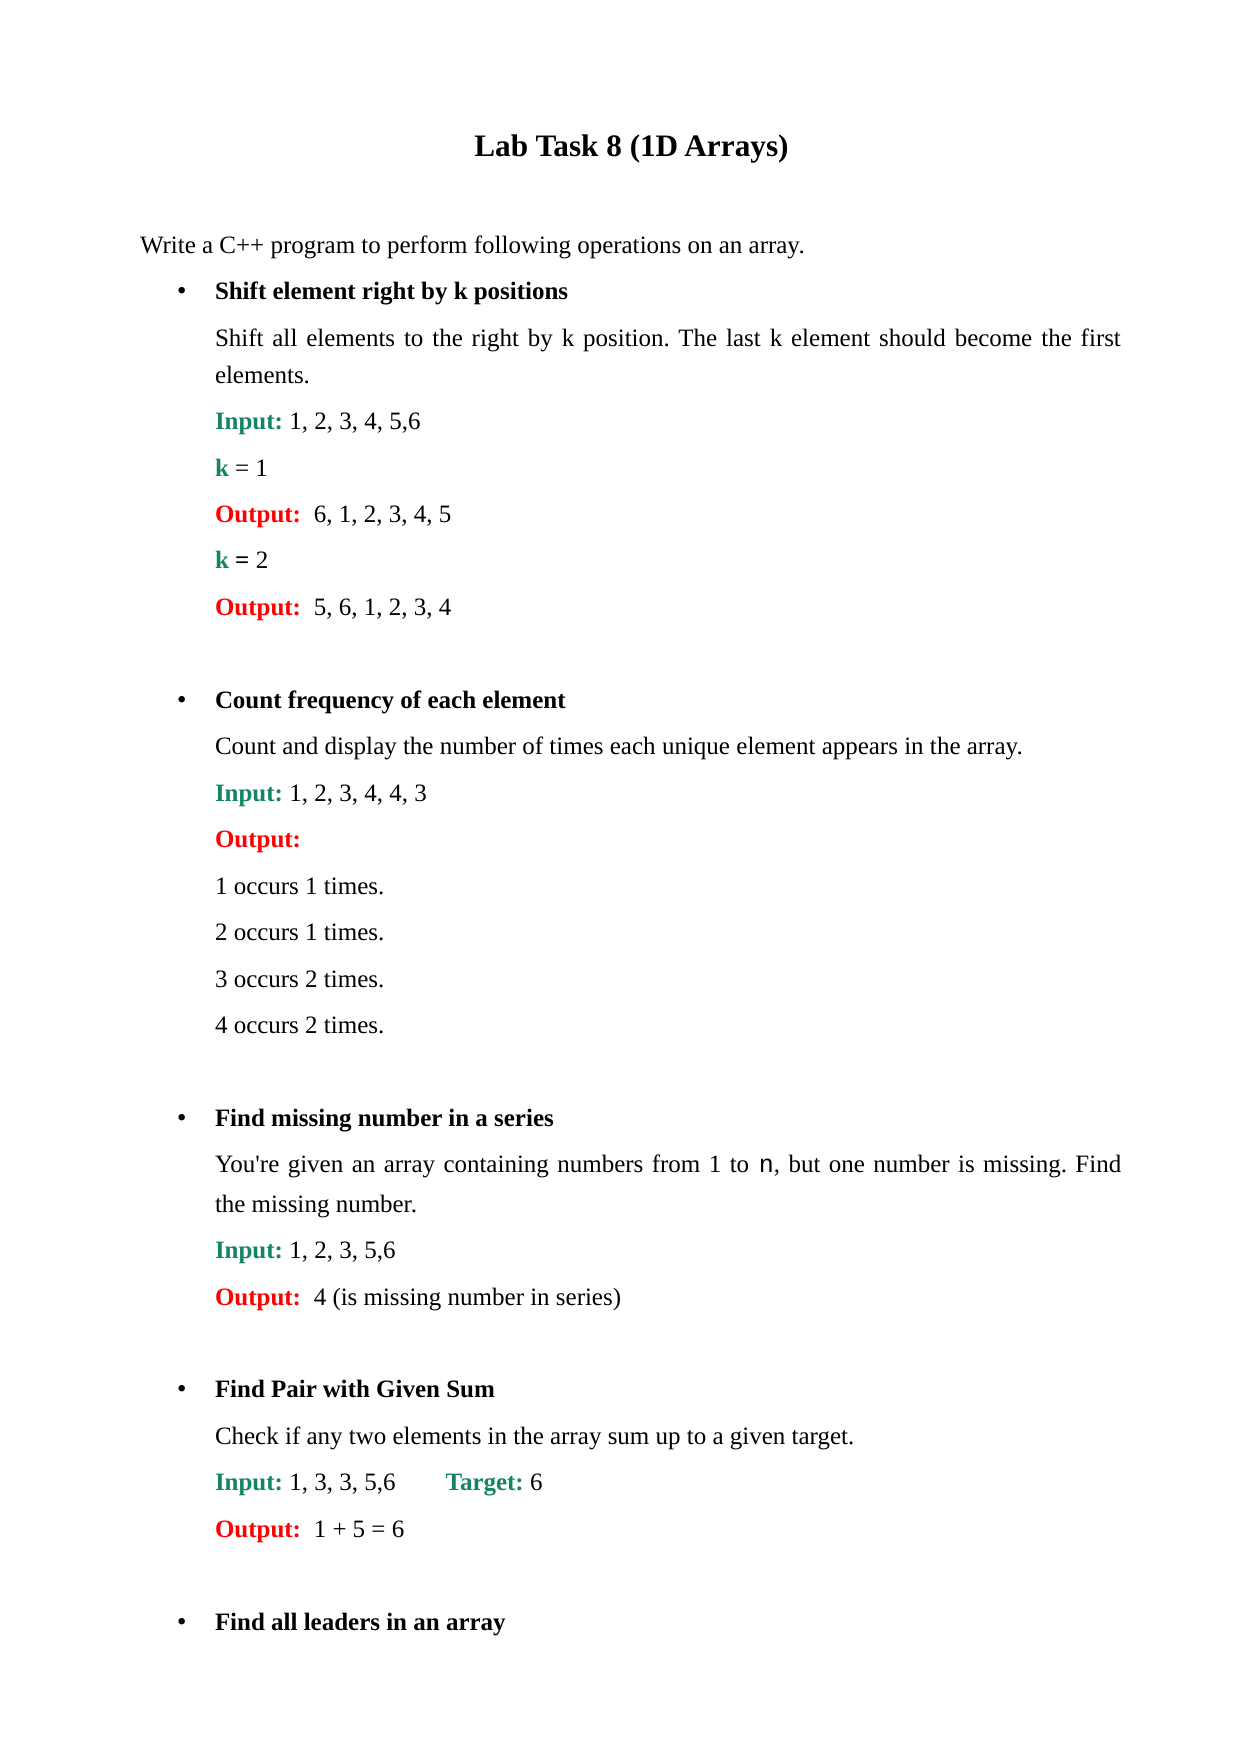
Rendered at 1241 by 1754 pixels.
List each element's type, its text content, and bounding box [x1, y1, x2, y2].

list Shift element right by k positions [177, 276, 1122, 305]
text Lab Task 8 (1D Arrays) [140, 127, 1068, 163]
list Input: 1, 2, 3, 5,6 [177, 1235, 1122, 1264]
list Output: [177, 824, 1122, 853]
text Write a C++ program to perform following operations on an array. [140, 230, 1068, 258]
list You're given an array containing numbers from 1 to n, but one number is missing. Find the missing number. [177, 1149, 1122, 1217]
list k = 2 [177, 546, 1122, 574]
list Shift all elements to the right by k position. The last k element should become the first elements. [177, 323, 1122, 388]
list Input: 1, 2, 3, 4, 5,6 [177, 406, 1122, 435]
list Output: 6, 1, 2, 3, 4, 5 [177, 499, 1122, 528]
list 1 occurs 1 times. [177, 871, 1122, 899]
list Input: 1, 3, 3, 5,6 Target: 6 [177, 1467, 1122, 1496]
list Find missing number in a series [177, 1103, 1122, 1132]
list 4 occurs 2 times. [177, 1010, 1122, 1039]
list 2 occurs 1 times. [177, 917, 1122, 946]
list Check if any two elements in the array sum up to a given target. [177, 1421, 1122, 1450]
list Output: 5, 6, 1, 2, 3, 4 [177, 592, 1122, 621]
list Find Pair with Given Sum [177, 1374, 1122, 1403]
list k = 1 [177, 453, 1122, 481]
list Output: 4 (is missing number in series) [177, 1282, 1122, 1310]
list Find all leaders in an array [177, 1607, 1122, 1636]
list Count frequency of each element [177, 685, 1122, 714]
list Count and display the number of times each unique element appears in the array. [177, 731, 1122, 760]
list 3 occurs 2 times. [177, 964, 1122, 992]
list Input: 1, 2, 3, 4, 4, 3 [177, 778, 1122, 807]
list Output: 1 + 5 = 6 [177, 1514, 1122, 1543]
